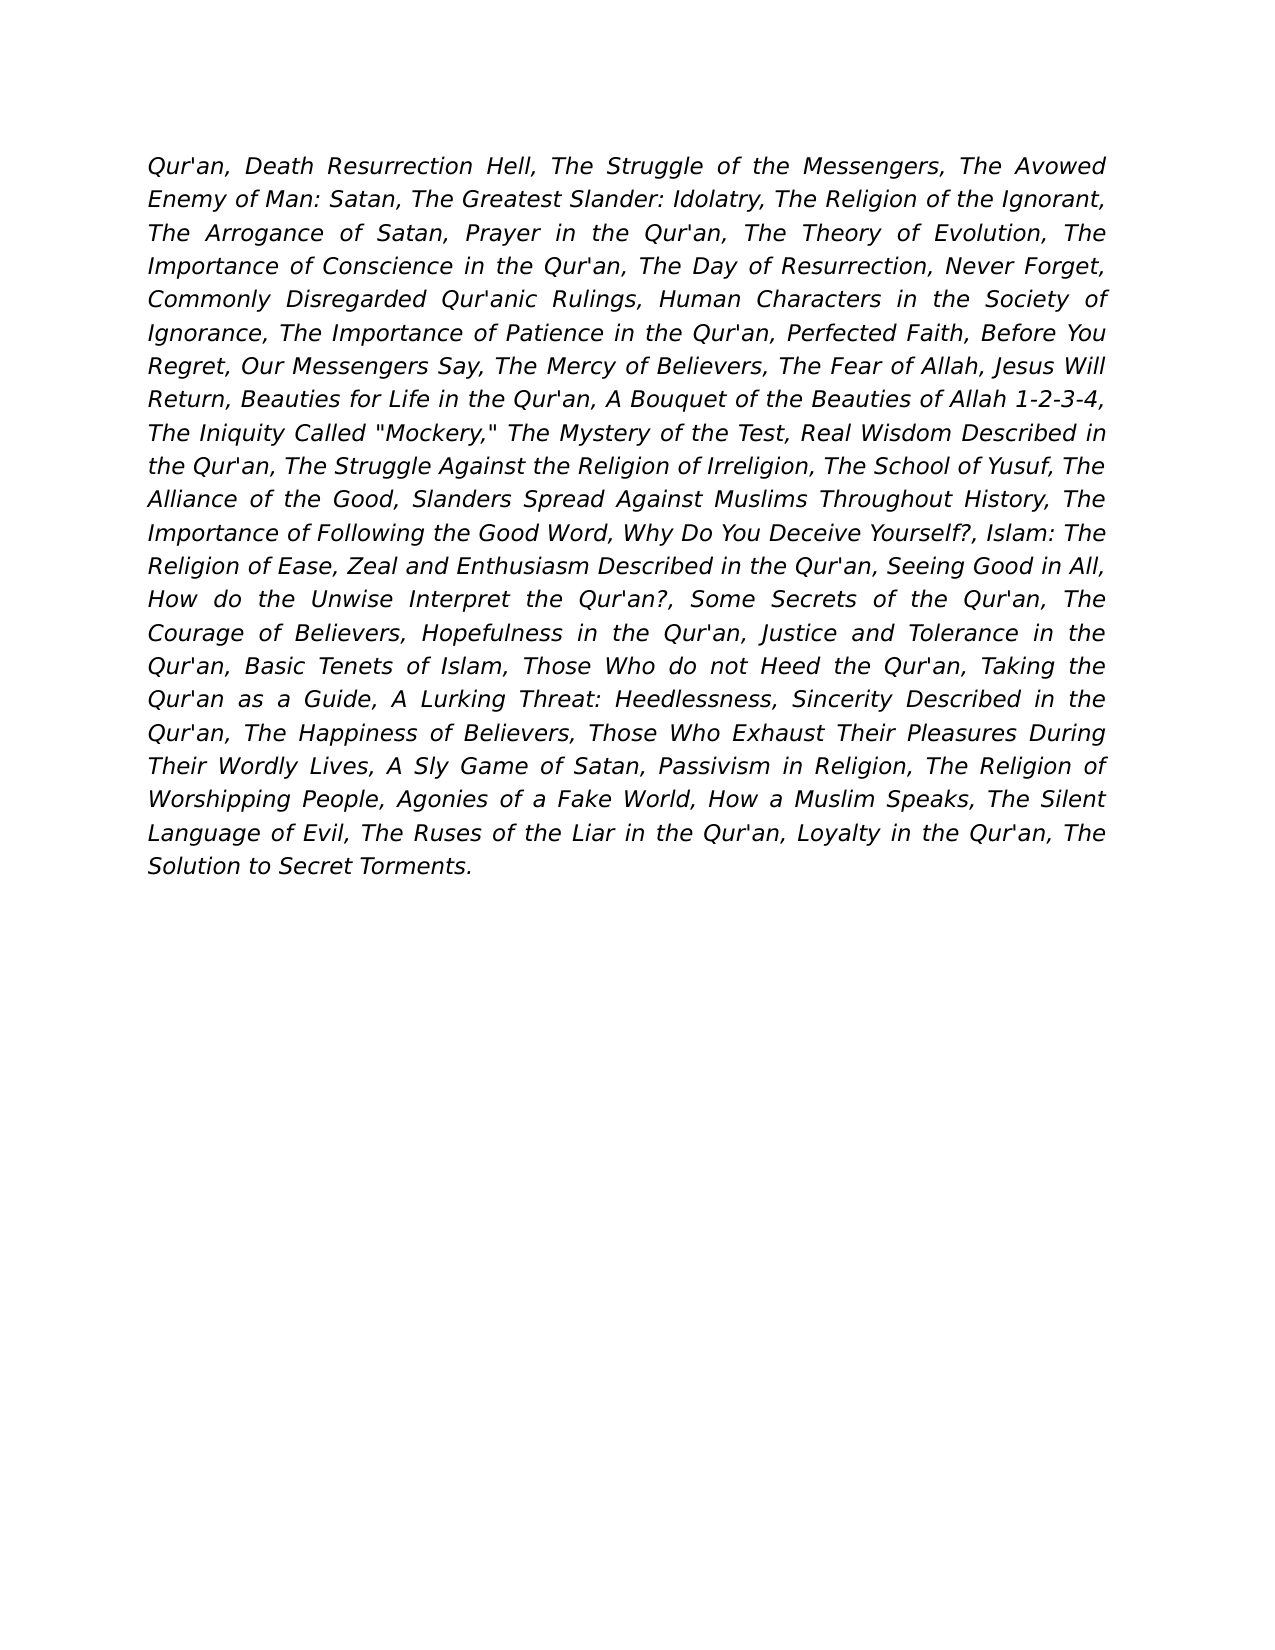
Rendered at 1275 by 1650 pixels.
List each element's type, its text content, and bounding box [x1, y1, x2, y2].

text Qur'an, Death Resurrection Hell, The Struggle of the Messengers, The Avowed Enemy of Man: Satan, The Greatest Slander: Idolatry, The Religion of the Ignorant, The Arrogance of Satan, Prayer in the Qur'an, The Theory of Evolution, The Importance of Conscience in the Qur'an, The Day of Resurrection, Never Forget, Commonly Disregarded Qur'anic Rulings, Human Characters in the Society of Ignorance, The Importance of Patience in the Qur'an, Perfected Faith, Before You Regret, Our Messengers Say, The Mercy of Believers, The Fear of Allah, Jesus Will Return, Beauties for Life in the Qur'an, A Bouquet of the Beauties of Allah 1-2-3-4, The Iniquity Called "Mockery," The Mystery of the Test, Real Wisdom Described in the Qur'an, The Struggle Against the Religion of Irreligion, The School of Yusuf, The Alliance of the Good, Slanders Spread Against Muslims Throughout History, The Importance of Following the Good Word, Why Do You Deceive Yourself?, Islam: The Religion of Ease, Zeal and Enthusiasm Described in the Qur'an, Seeing Good in All, How do the Unwise Interpret the Qur'an?, Some Secrets of the Qur'an, The Courage of Believers, Hopefulness in the Qur'an, Justice and Tolerance in the Qur'an, Basic Tenets of Islam, Those Who do not Heed the Qur'an, Taking the Qur'an as a Guide, A Lurking Threat: Heedlessness, Sincerity Described in the Qur'an, The Happiness of Believers, Those Who Exhaust Their Pleasures During Their Wordly Lives, A Sly Game of Satan, Passivism in Religion, The Religion of Worshipping People, Agonies of a Fake World, How a Muslim Speaks, The Silent Language of Evil, The Ruses of the Liar in the Qur'an, Loyalty in the Qur'an, The Solution to Secret Torments. [148, 148, 1110, 881]
